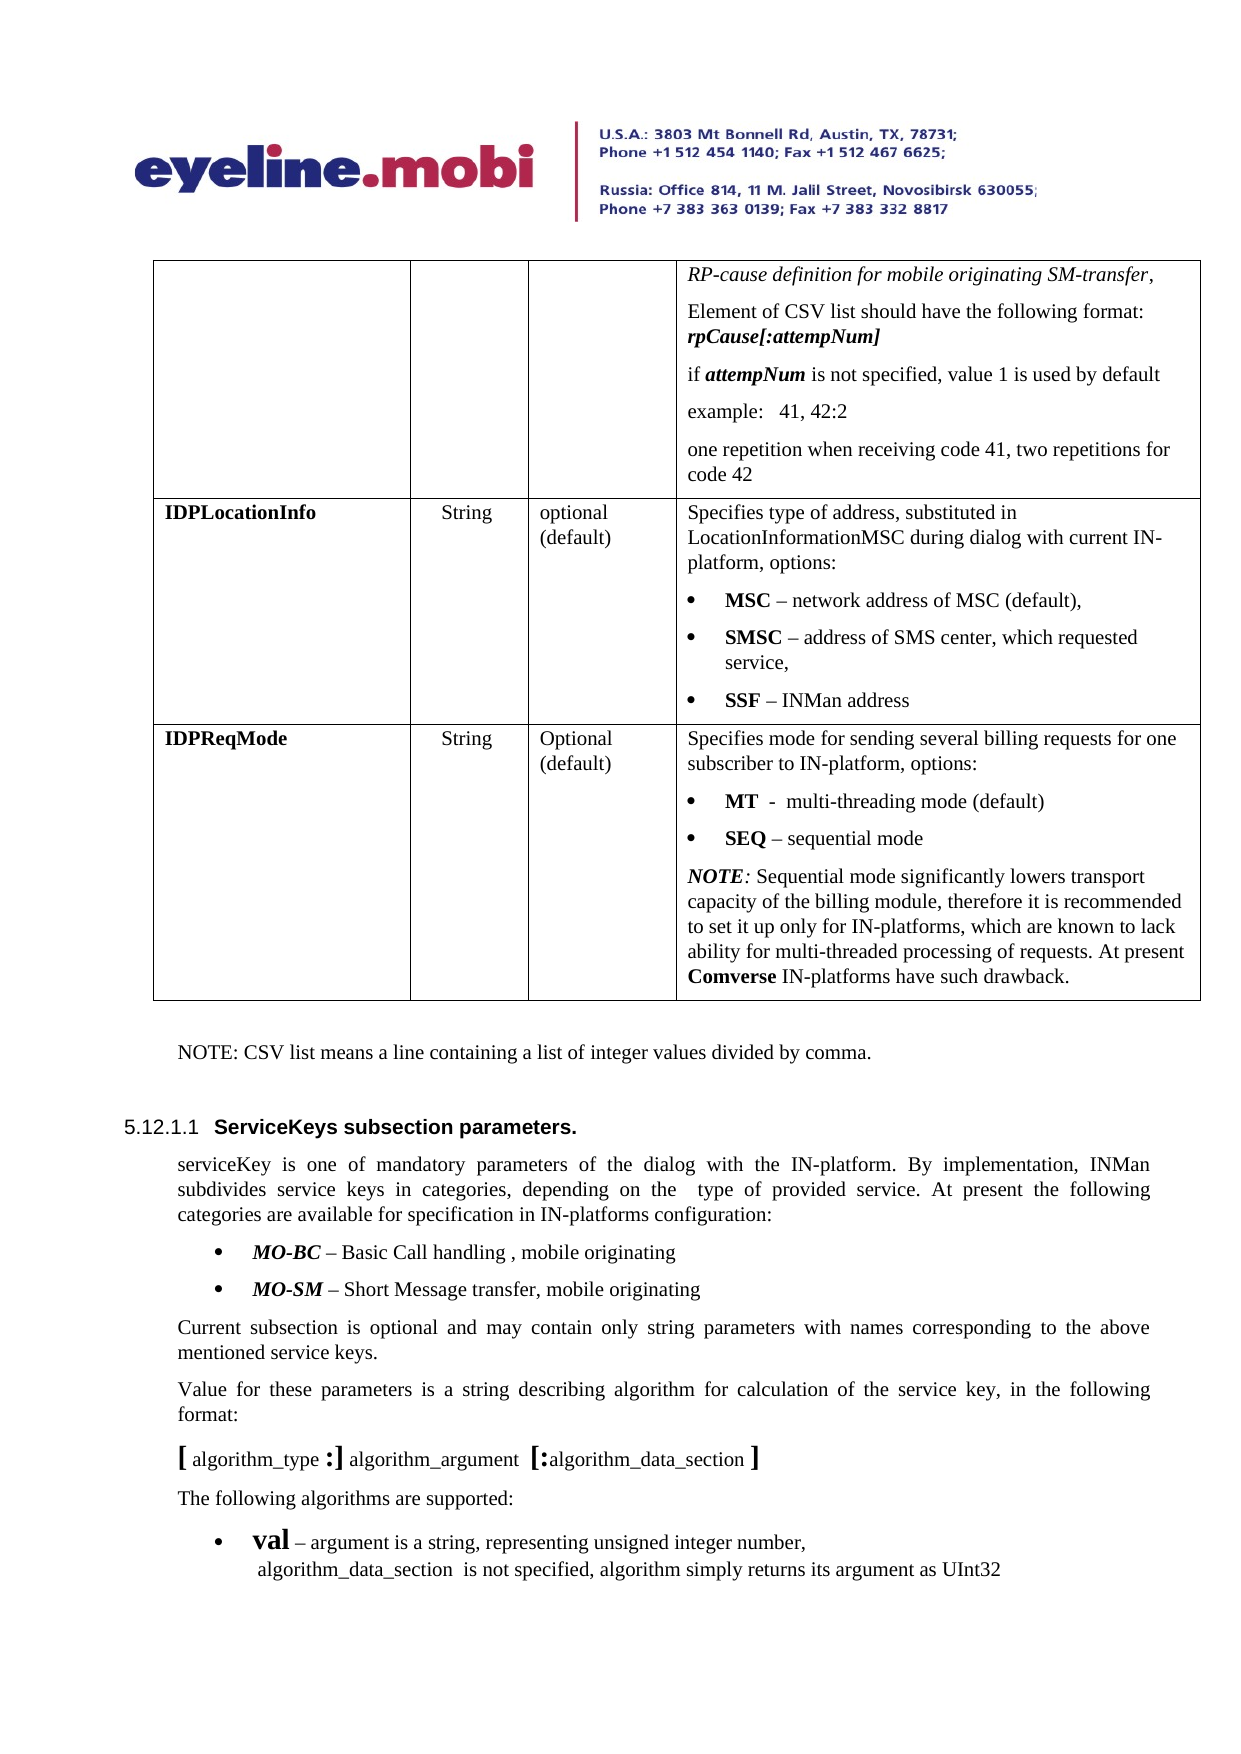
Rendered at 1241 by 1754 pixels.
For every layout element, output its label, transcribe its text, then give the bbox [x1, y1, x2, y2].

text Current subsection is optional and may contain only string parameters with names corresponding to the above mentioned service keys. [177, 1314, 1151, 1364]
list val – argument is a string, representing unsigned integer number, algorithm_data_section is not specified, algorithm simply returns its argument as UInt32 [215, 1522, 1151, 1581]
text The following algorithms are supported: [177, 1485, 1151, 1510]
text serviceKey is one of mandatory parameters of the dialog with the IN-platform. By implementation, INMan subdivides service keys in categories, depending on the type of provided service. At present the following categories are available for specification in IN-platforms configuration: [177, 1151, 1151, 1226]
table_cell IDPLocationInfo [154, 499, 410, 724]
table_cell Optional (default) [529, 725, 676, 1000]
text [ algorithm_type :] algorithm_argument [:algorithm_data_section ] [177, 1439, 1151, 1472]
table_cell RP-cause definition for mobile originating SM-transfer, Element of CSV list should have the following format: rpCause[:attempNum] if attempNum is not specified, value 1 is used by default example: 41, 42:2 one repetition when receiving code 41, two repetitions for code 42 [677, 261, 1200, 498]
table_cell String [411, 725, 528, 1000]
table_cell String [411, 499, 528, 724]
list MO-SM – Short Message transfer, mobile originating [215, 1276, 1151, 1301]
text NOTE: CSV list means a line containing a list of integer values divided by comma. [177, 1039, 1151, 1064]
text Value for these parameters is a string describing algorithm for calculation of the service key, in the following format: [177, 1376, 1151, 1426]
table_cell Specifies mode for sending several billing requests for one subscriber to IN-platform, options: MT - multi-threading mode (default) SEQ – sequential mode NOTE: Sequential mode significantly lowers transport capacity of the billing module, therefore it is recommended to set it up only for IN-platforms, which are known to lack ability for multi-threaded processing of requests. At present Comverse IN-platforms have such drawback. [677, 725, 1200, 1000]
list MO-BC – Basic Call handling , mobile originating [215, 1239, 1151, 1264]
table_cell optional (default) [529, 499, 676, 724]
table_cell [154, 261, 410, 498]
picture [134, 121, 1037, 222]
table_cell IDPReqMode [154, 725, 410, 1000]
table_cell Specifies type of address, substituted in LocationInformationMSC during dialog with current IN-platform, options: MSC – network address of MSC (default), SMSC – address of SMS center, which requested service, SSF – INMan address [677, 499, 1200, 724]
table_cell [411, 261, 528, 498]
table_cell [529, 261, 676, 498]
subtitle ServiceKeys subsection parameters. [118, 1114, 1151, 1139]
